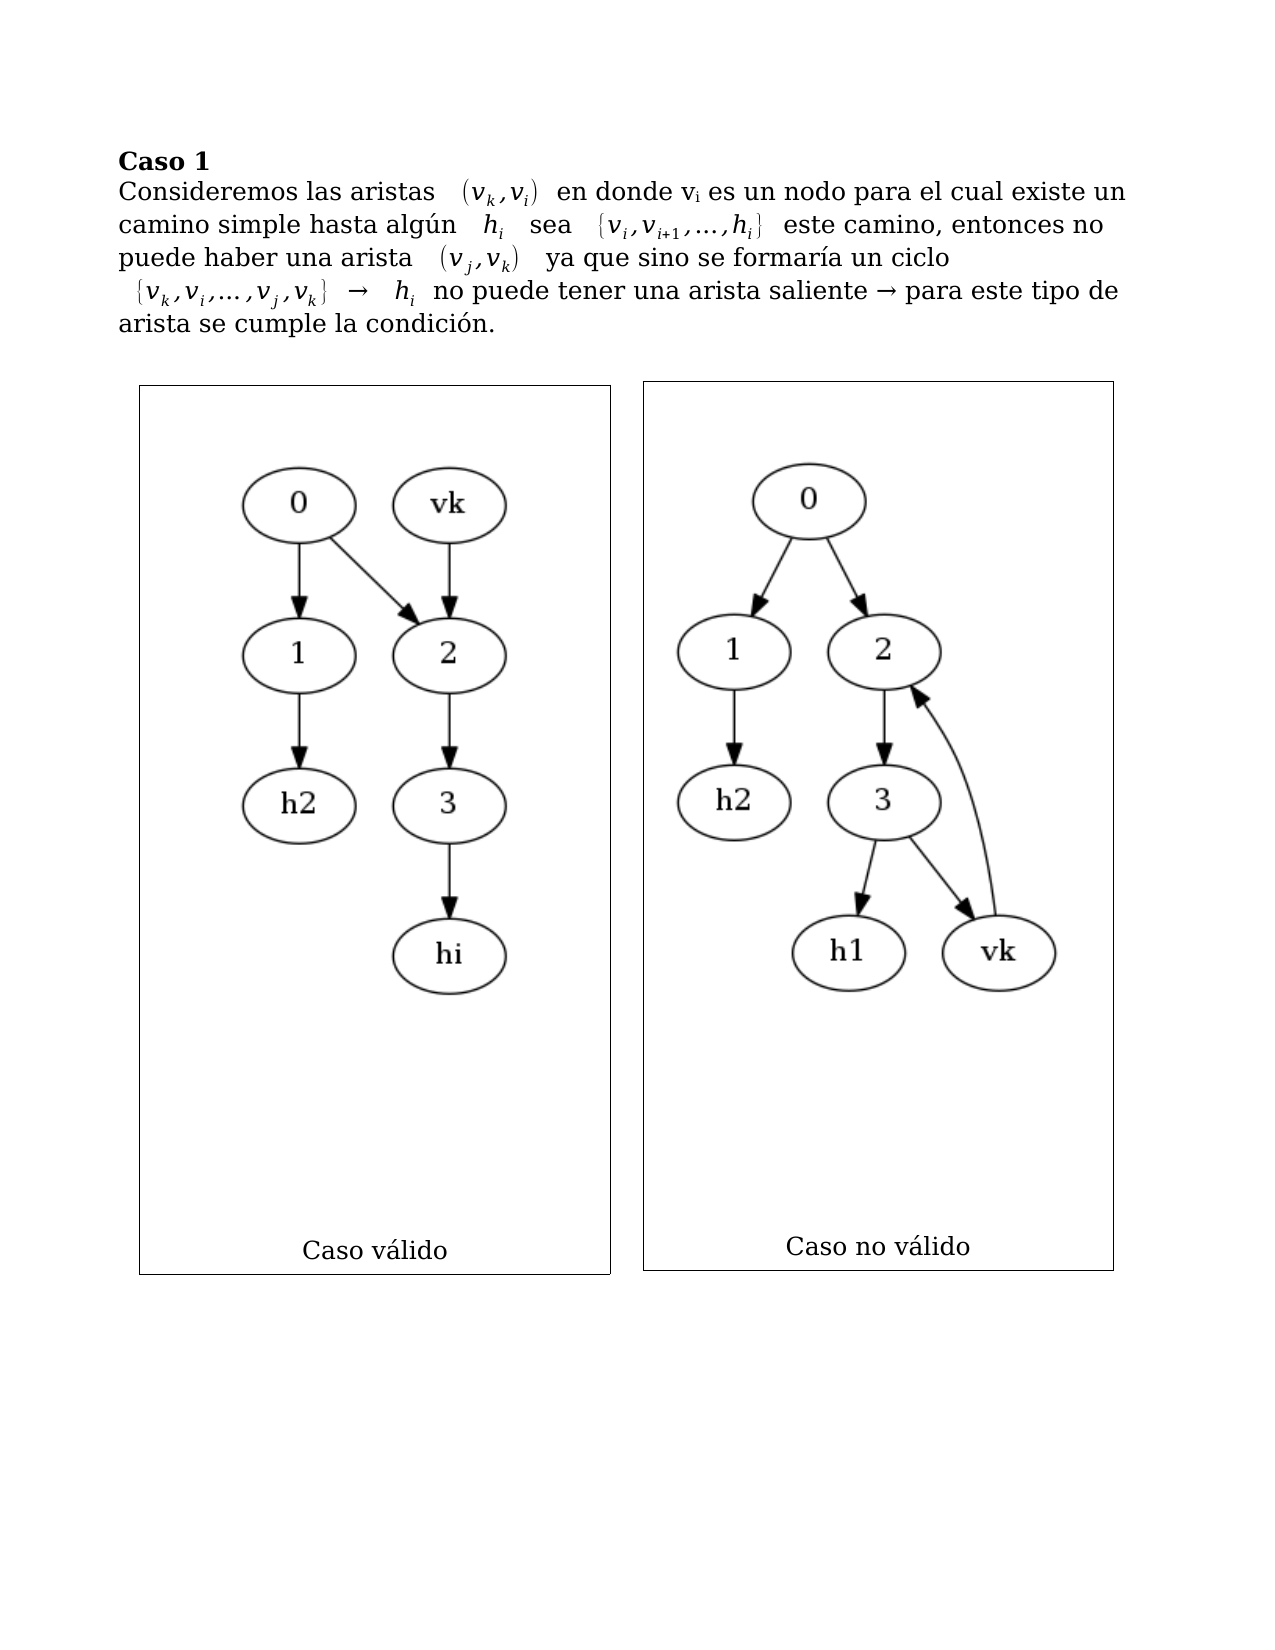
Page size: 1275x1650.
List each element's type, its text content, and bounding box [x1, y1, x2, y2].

text Consideremos las aristas en donde vi es un nodo para el cual existe un camino simple hasta algún sea este camino, entonces no puede haber una arista ya que sino se formaría un ciclo → no puede tener una arista saliente → para este tipo de arista se cumple la condición. [118, 177, 1157, 339]
text Caso no válido [651, 1232, 1104, 1262]
picture [235, 460, 515, 1003]
picture [670, 457, 1064, 1000]
text Caso 1 [118, 147, 1157, 177]
text Caso válido [148, 1236, 601, 1265]
